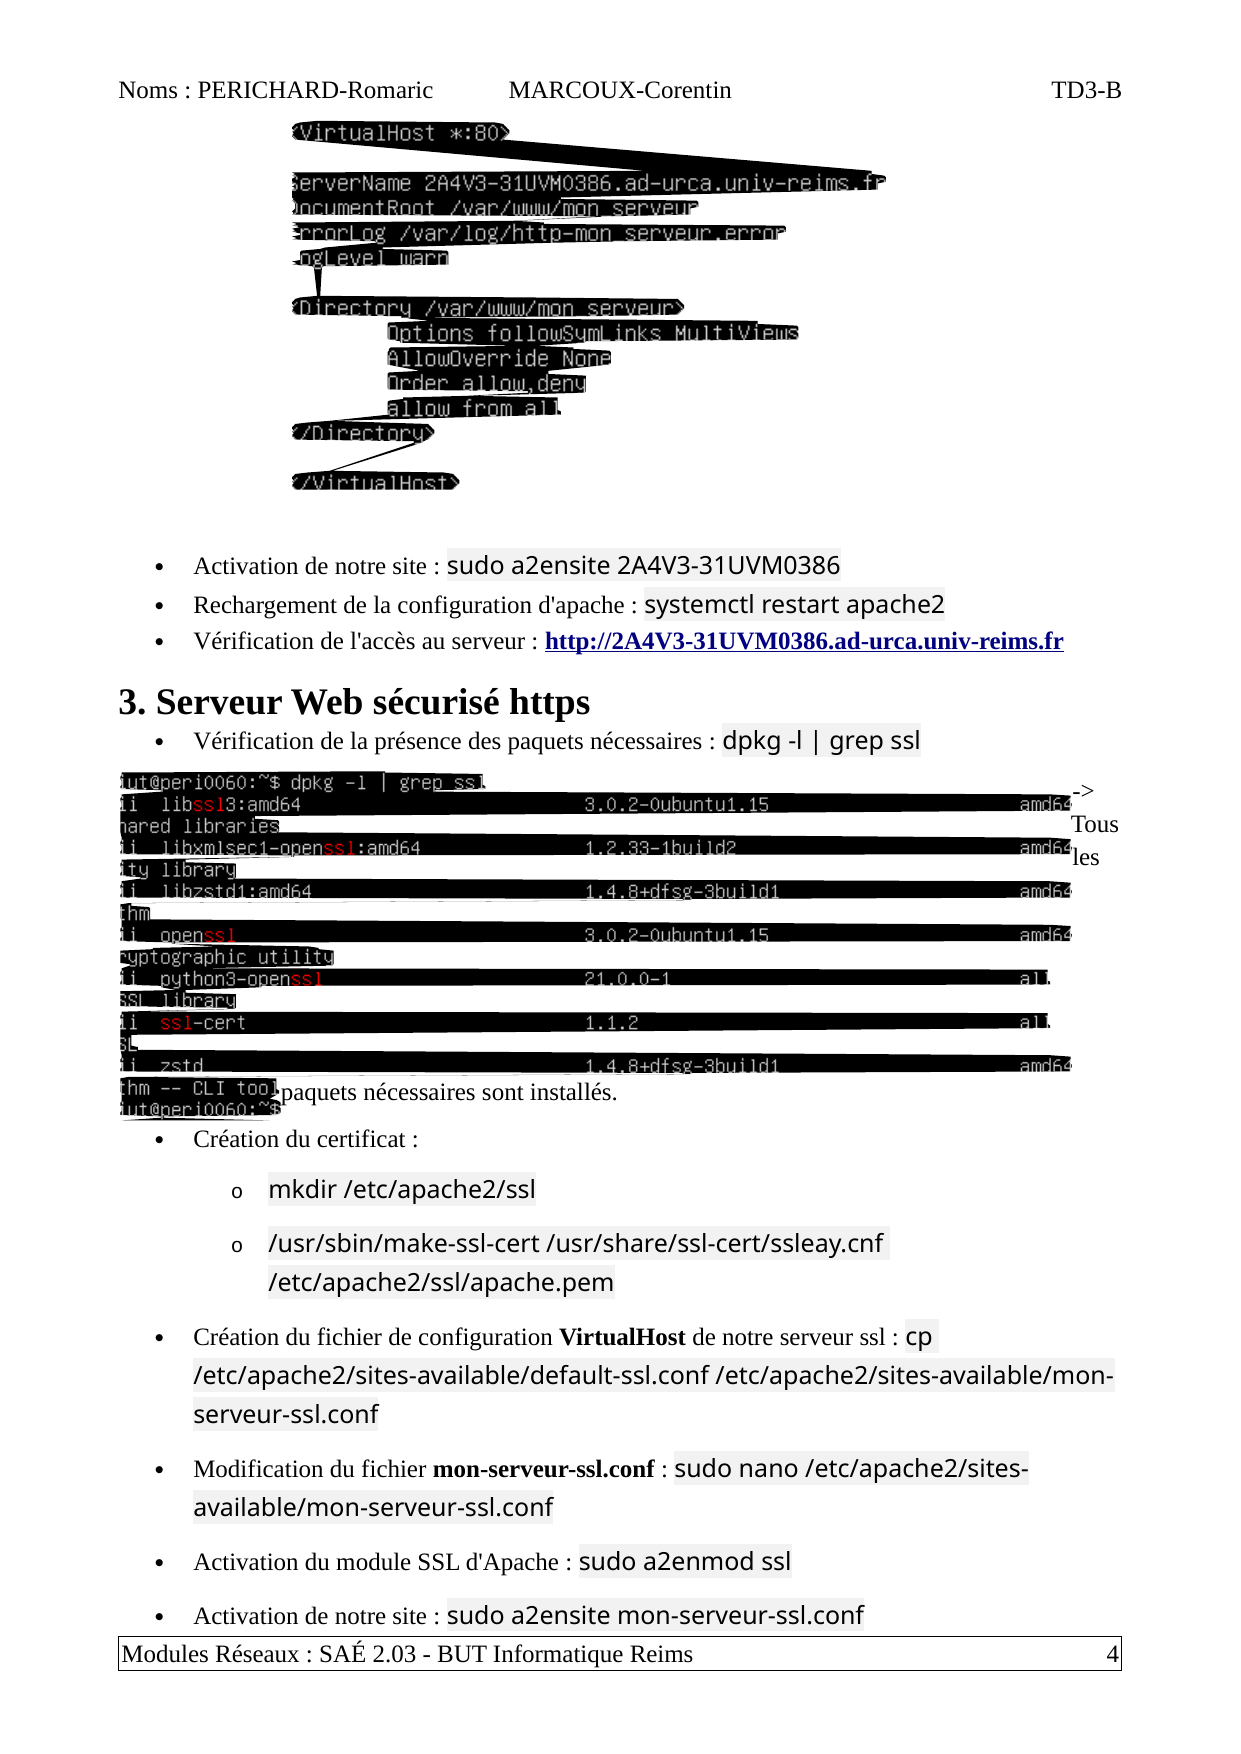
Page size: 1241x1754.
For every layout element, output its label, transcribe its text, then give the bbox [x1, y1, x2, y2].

list Vérification de l'accès au serveur : http://2A4V3-31UVM0386.ad-urca.univ-reims.fr [156, 626, 1122, 654]
text -> Tous les paquets nécessaires sont installés. [132, 776, 1122, 1106]
list Activation de notre site : sudo a2ensite 2A4V3-31UVM0386 [156, 547, 1122, 581]
list Rechargement de la configuration d'apache : systemctl restart apache2 [156, 587, 1122, 621]
text -> Tous les paquets nécessaires sont installés. [118, 776, 682, 1106]
list Création du fichier de configuration VirtualHost de notre serveur ssl : cp /etc/apache2/sites-available/default-ssl.conf /etc/apache2/sites-available/mon-serveur-ssl.conf [156, 1319, 1122, 1431]
list /usr/sbin/make-ssl-cert /usr/share/ssl-cert/ssleay.cnf /etc/apache2/ssl/apache.pem [231, 1226, 1122, 1299]
list Activation de notre site : sudo a2ensite mon-serveur-ssl.conf [156, 1597, 1122, 1631]
list Création du certificat : [156, 1124, 1122, 1153]
list Modification du fichier mon-serveur-ssl.conf : sudo nano /etc/apache2/sites-available/mon-serveur-ssl.conf [156, 1451, 1122, 1524]
subtitle 3. Serveur Web sécurisé https [118, 679, 1122, 723]
list mkdir /etc/apache2/ssl [231, 1172, 1122, 1206]
list Activation du module SSL d'Apache : sudo a2enmod ssl [156, 1544, 1122, 1578]
list Vérification de la présence des paquets nécessaires : dpkg -l | grep ssl [156, 723, 1122, 757]
